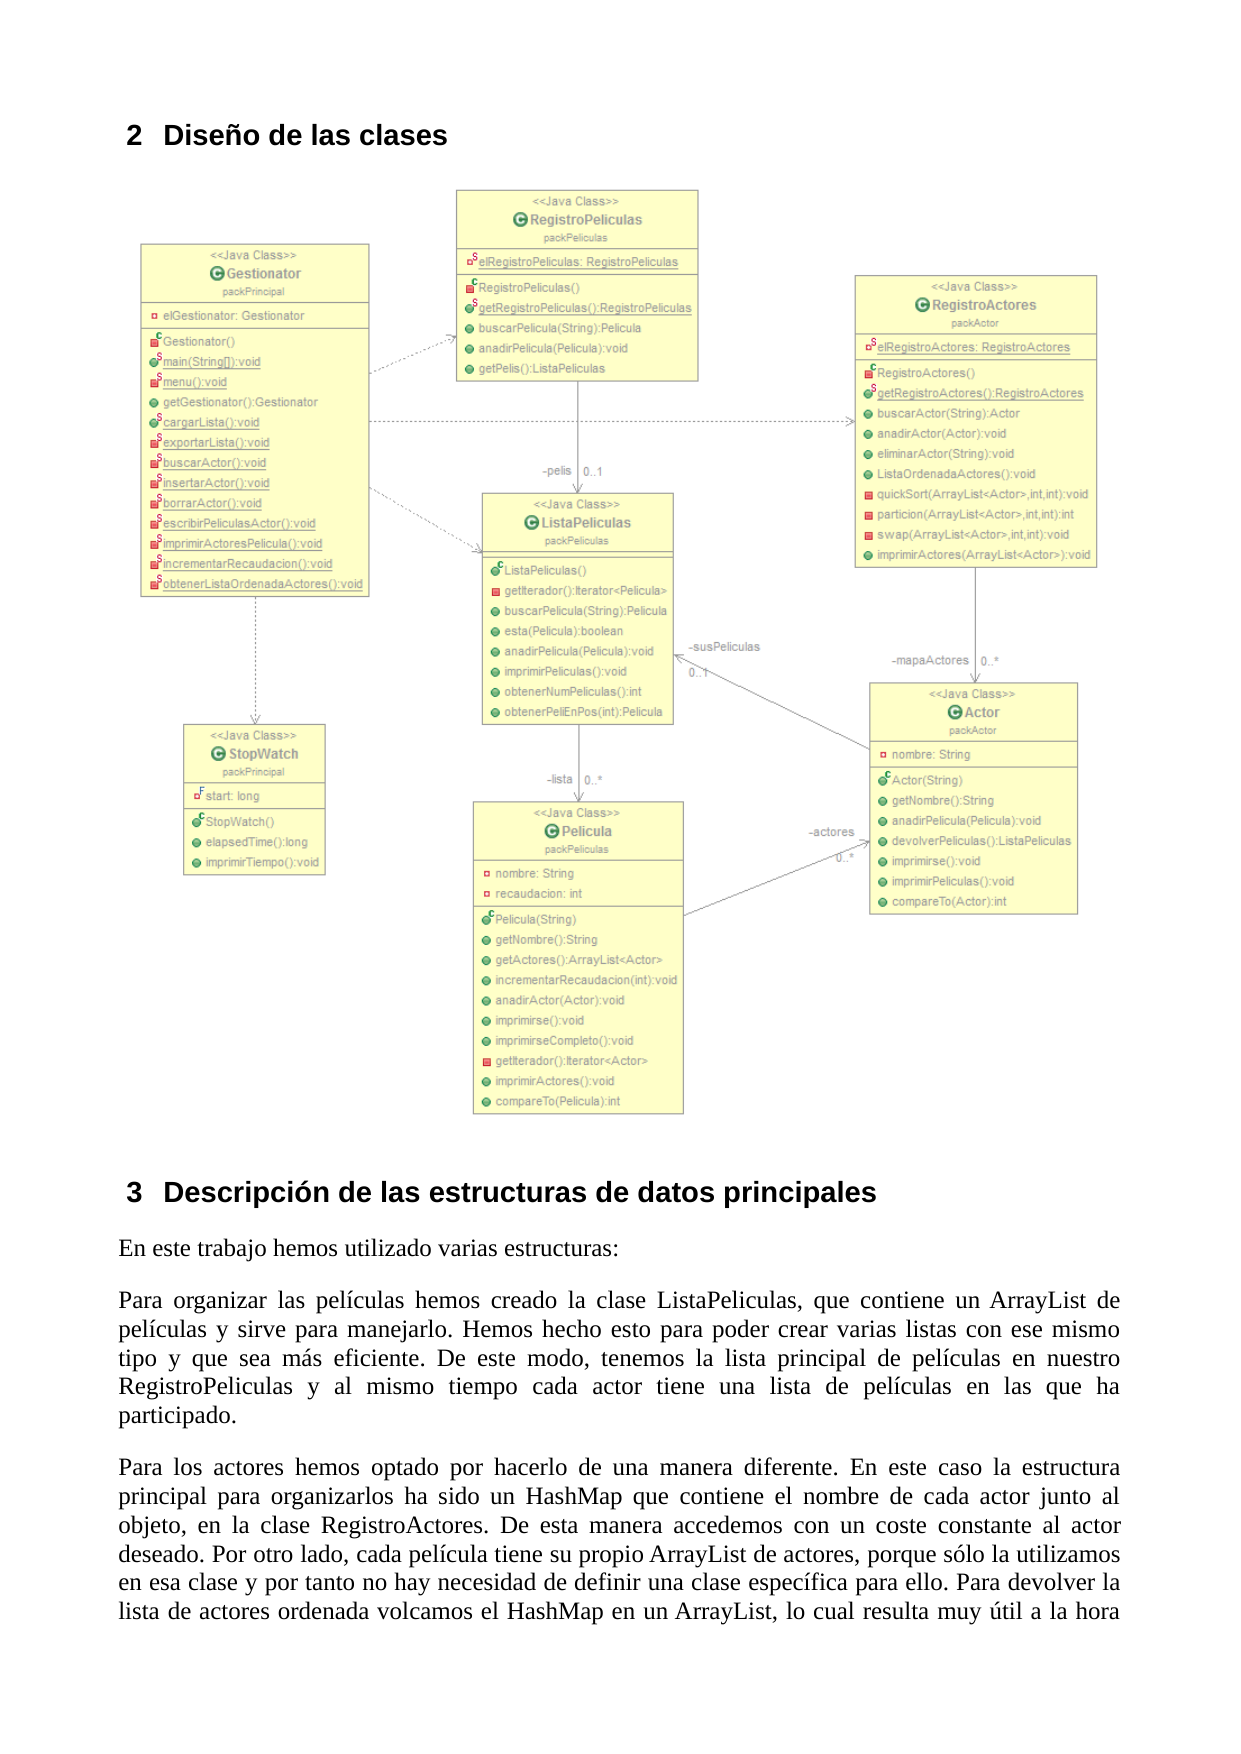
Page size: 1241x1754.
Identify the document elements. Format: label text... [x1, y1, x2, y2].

text En este trabajo hemos utilizado varias estructuras: [118, 1233, 1122, 1262]
subtitle Descripción de las estructuras de datos principales [118, 1175, 1122, 1209]
text Para los actores hemos optado por hacerlo de una manera diferente. En este caso la estructura principal para organizarlos ha sido un HashMap que contiene el nombre de cada actor junto al objeto, en la clase RegistroActores. De esta manera accedemos con un coste constante al actor deseado. Por otro lado, cada película tiene su propio ArrayList de actores, porque sólo la utilizamos en esa clase y por tanto no hay necesidad de definir una clase específica para ello. Para devolver la lista de actores ordenada volcamos el HashMap en un ArrayList, lo cual resulta muy útil a la hora [118, 1452, 1122, 1625]
text Para organizar las películas hemos creado la clase ListaPeliculas, que contiene un ArrayList de películas y sirve para manejarlo. Hemos hecho esto para poder crear varias listas con ese mismo tipo y que sea más eficiente. De este modo, tenemos la lista principal de películas en nuestro RegistroPeliculas y al mismo tiempo cada actor tiene una lista de películas en las que ha participado. [118, 1285, 1122, 1429]
subtitle Diseño de las clases [118, 118, 1122, 152]
